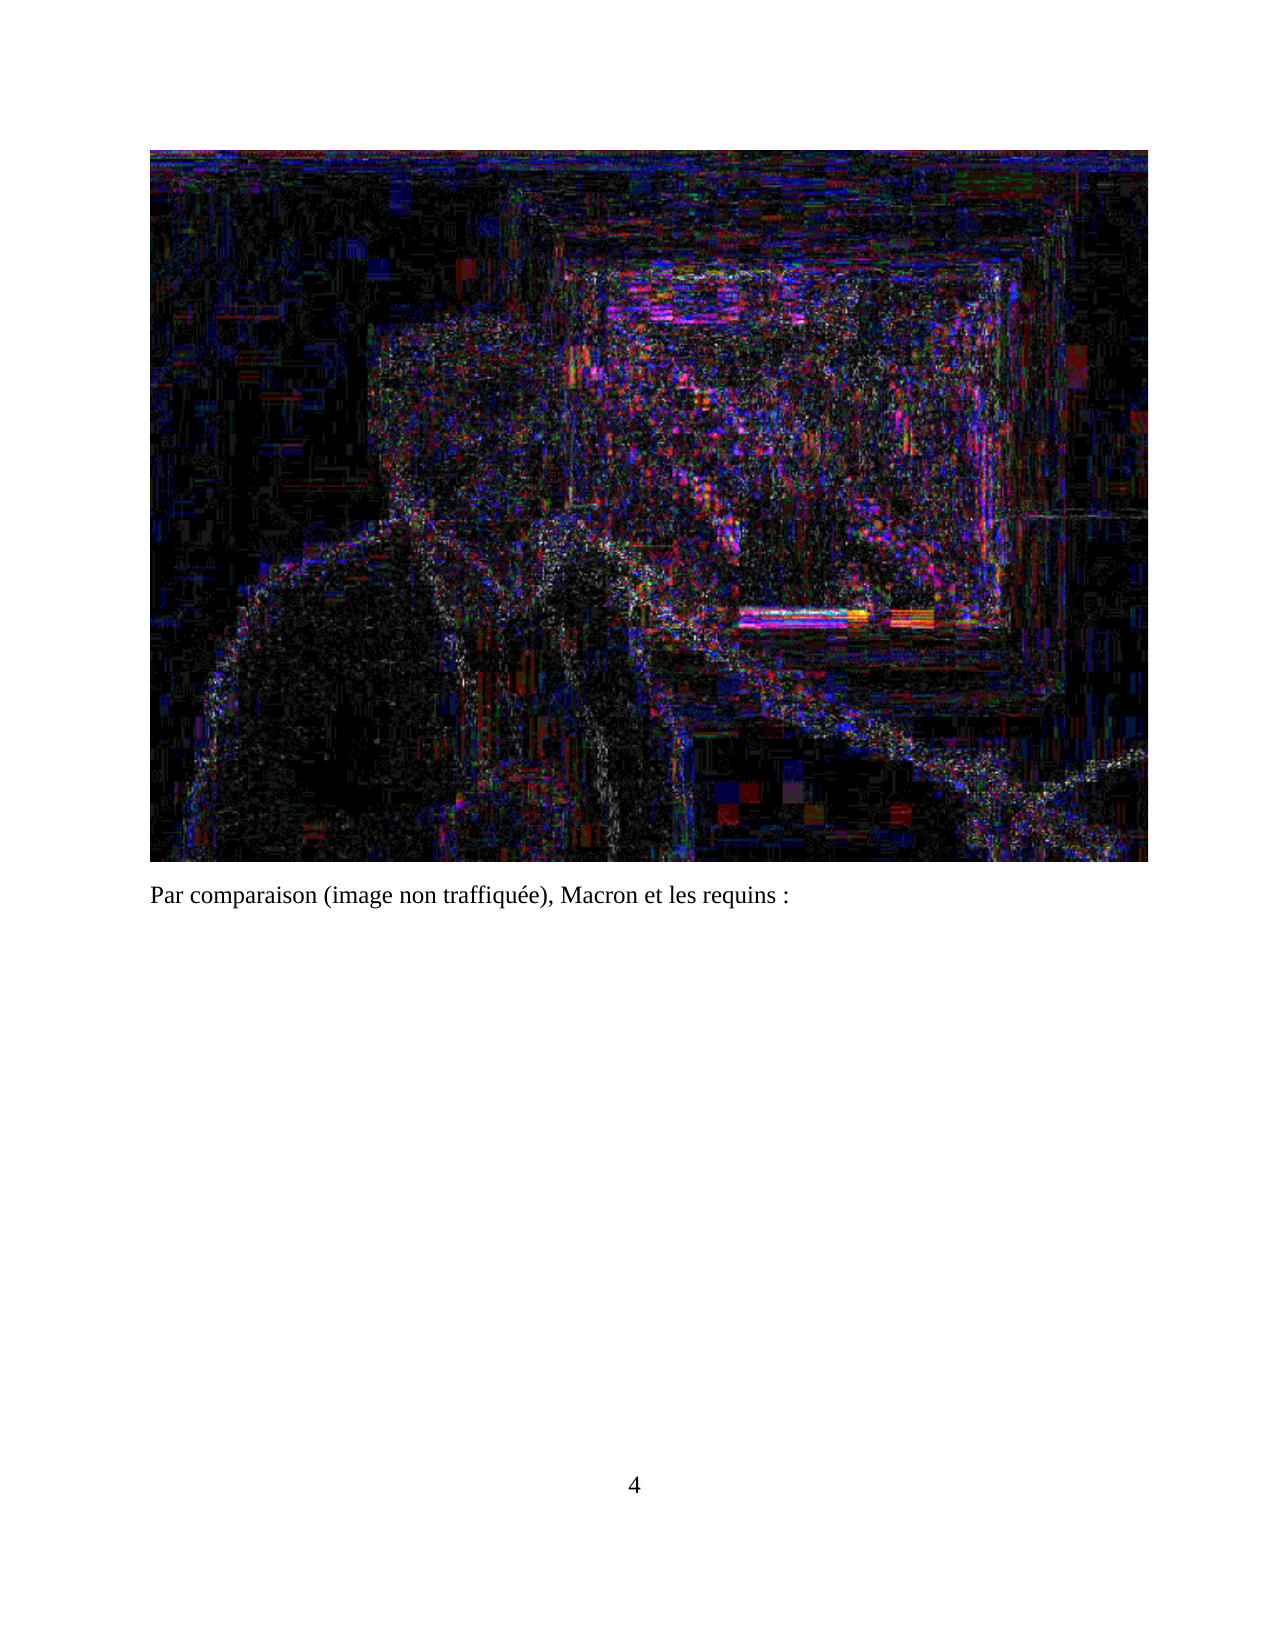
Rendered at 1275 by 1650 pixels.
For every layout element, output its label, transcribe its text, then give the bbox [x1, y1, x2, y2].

text Par comparaison (image non traffiquée), Macron et les requins : [150, 880, 1125, 909]
picture [150, 150, 1149, 862]
